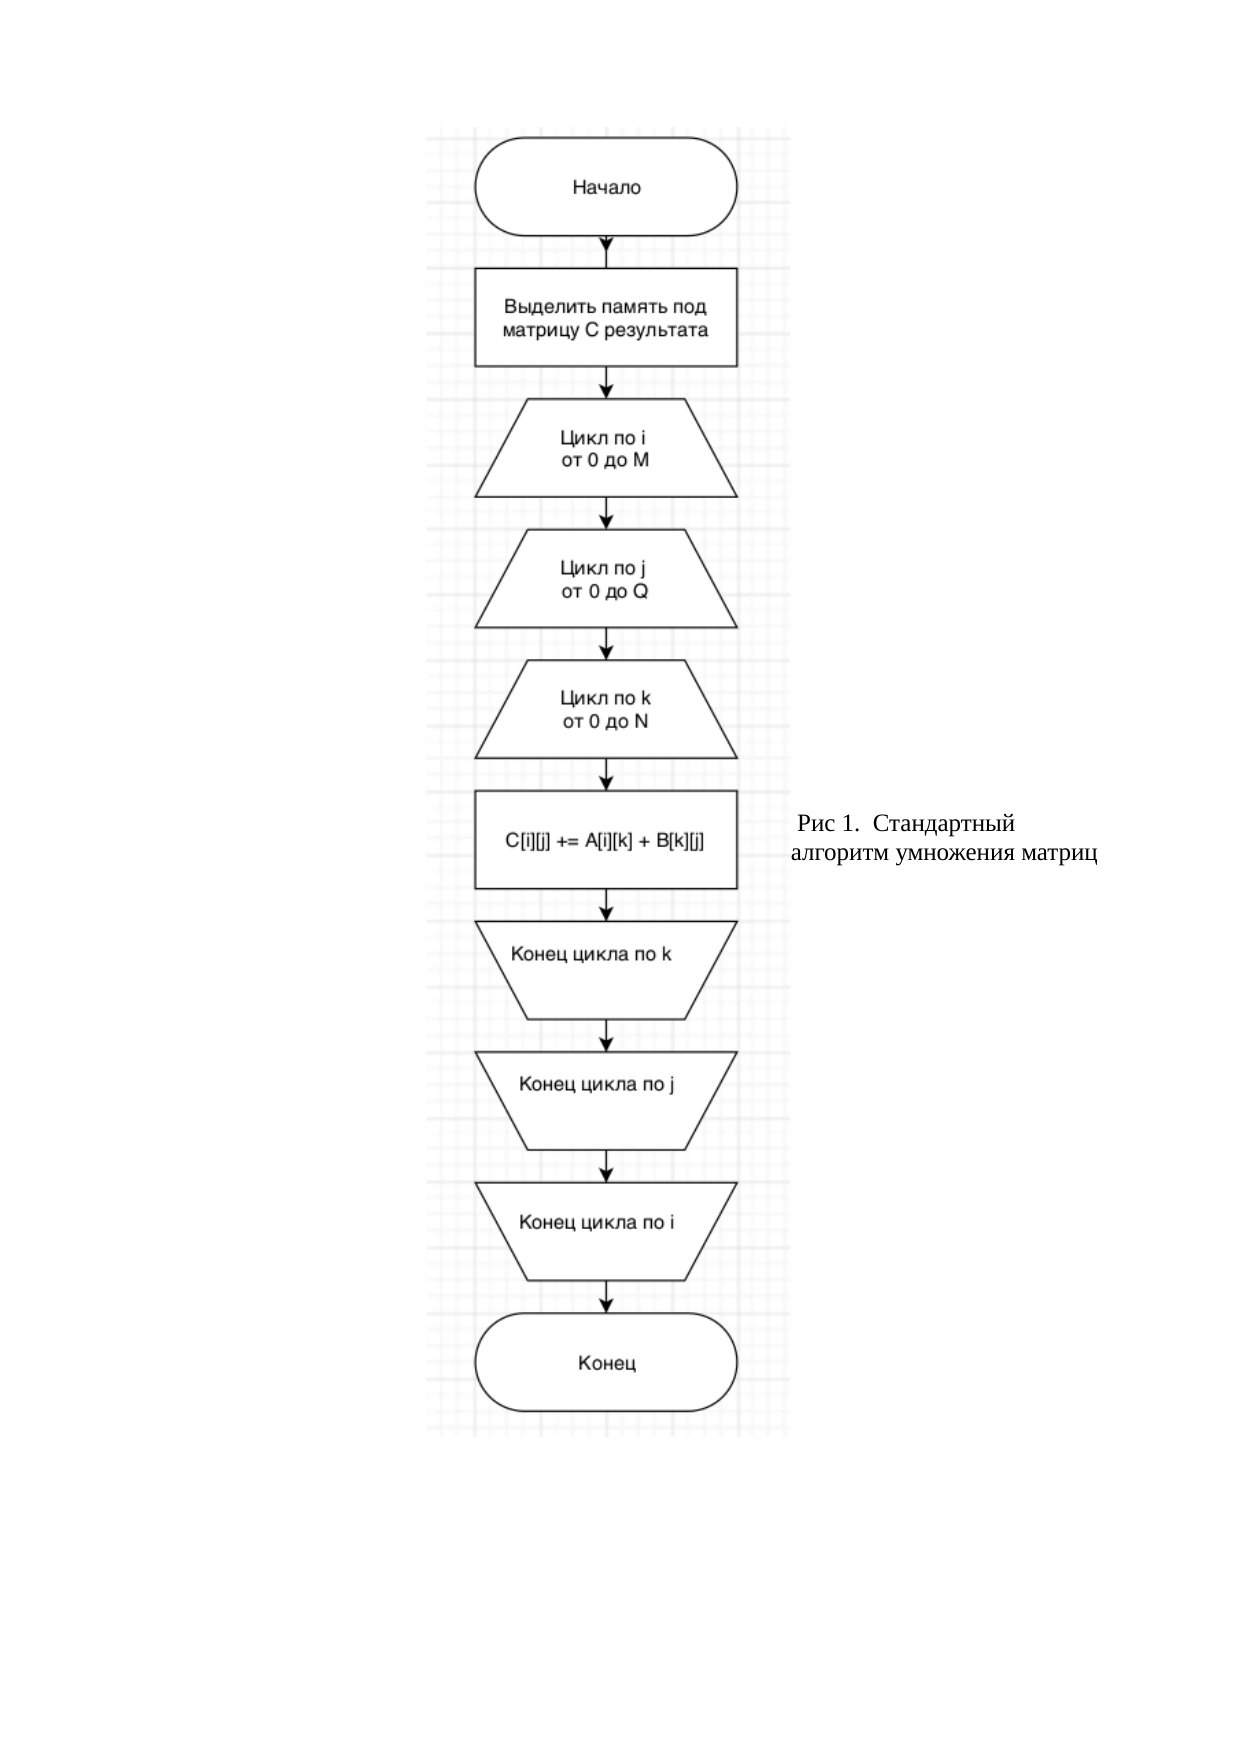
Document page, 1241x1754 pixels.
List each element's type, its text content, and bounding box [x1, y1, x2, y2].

list Рис 1. Стандартный алгоритм умножения матриц [791, 808, 1122, 866]
list [118, 808, 426, 866]
picture [426, 127, 791, 1437]
